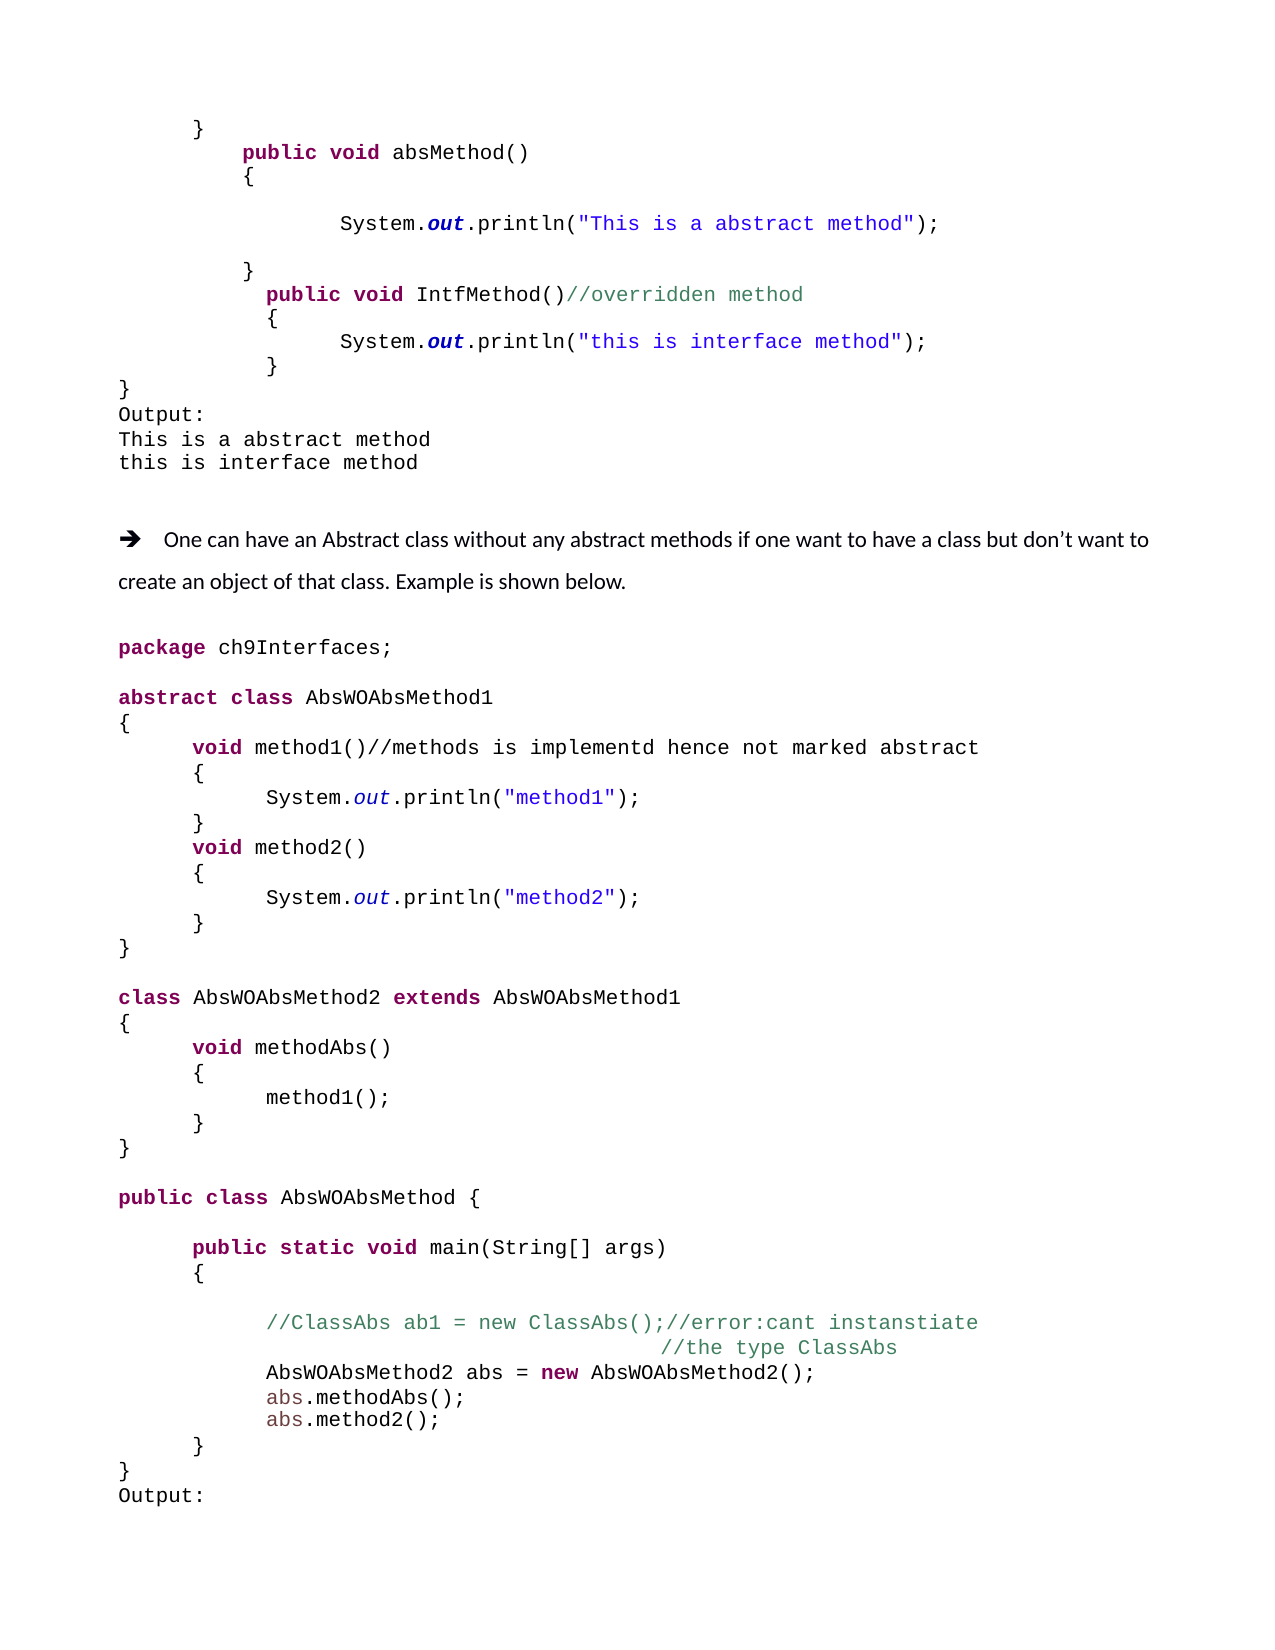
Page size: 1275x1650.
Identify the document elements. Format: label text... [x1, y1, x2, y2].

text abstract class AbsWOAbsMethod1 [118, 684, 1157, 709]
text //the type ClassAbs [118, 1334, 1157, 1359]
text { [118, 1009, 1157, 1034]
text } [118, 1134, 1157, 1159]
text public static void main(String[] args) [118, 1234, 1157, 1259]
text public class AbsWOAbsMethod { [118, 1184, 1157, 1209]
text } [118, 378, 1157, 402]
text { [118, 165, 1157, 189]
text Output: [118, 1483, 1157, 1508]
text { [118, 307, 1157, 331]
text System.out.println("this is interface method"); [118, 331, 1157, 354]
text { [118, 709, 1157, 734]
text { [118, 1059, 1157, 1084]
text } [118, 934, 1157, 959]
text } [118, 354, 1157, 378]
text { [118, 859, 1157, 884]
text } [118, 260, 1157, 284]
text { [118, 1259, 1157, 1284]
text } [118, 1433, 1157, 1458]
list One can have an Abstract class without any abstract methods if one want to have a class but don’t want to create an object of that class. Example is shown below. [118, 525, 1157, 595]
text method1(); [118, 1084, 1157, 1109]
text } [118, 118, 1157, 142]
text class AbsWOAbsMethod2 extends AbsWOAbsMethod1 [118, 984, 1157, 1009]
text } [118, 1458, 1157, 1483]
text //ClassAbs ab1 = new ClassAbs();//error:cant instanstiate [118, 1309, 1157, 1334]
text void method2() [118, 834, 1157, 859]
text System.out.println("method1"); [118, 784, 1157, 809]
text abs.method2(); [118, 1409, 1157, 1433]
text abs.methodAbs(); [118, 1384, 1157, 1409]
text this is interface method [118, 452, 1157, 476]
text public void absMethod() [118, 142, 1157, 165]
text void methodAbs() [118, 1034, 1157, 1059]
text } [118, 809, 1157, 834]
text System.out.println("method2"); [118, 884, 1157, 909]
text } [118, 1109, 1157, 1134]
text System.out.println("This is a abstract method"); [118, 213, 1157, 236]
text package ch9Interfaces; [118, 634, 1157, 659]
text { [118, 759, 1157, 784]
text Output: [118, 402, 1157, 427]
text This is a abstract method [118, 427, 1157, 452]
text } [118, 909, 1157, 934]
text AbsWOAbsMethod2 abs = new AbsWOAbsMethod2(); [118, 1359, 1157, 1384]
text void method1()//methods is implementd hence not marked abstract [118, 734, 1157, 759]
text public void IntfMethod()//overridden method [118, 284, 1157, 307]
